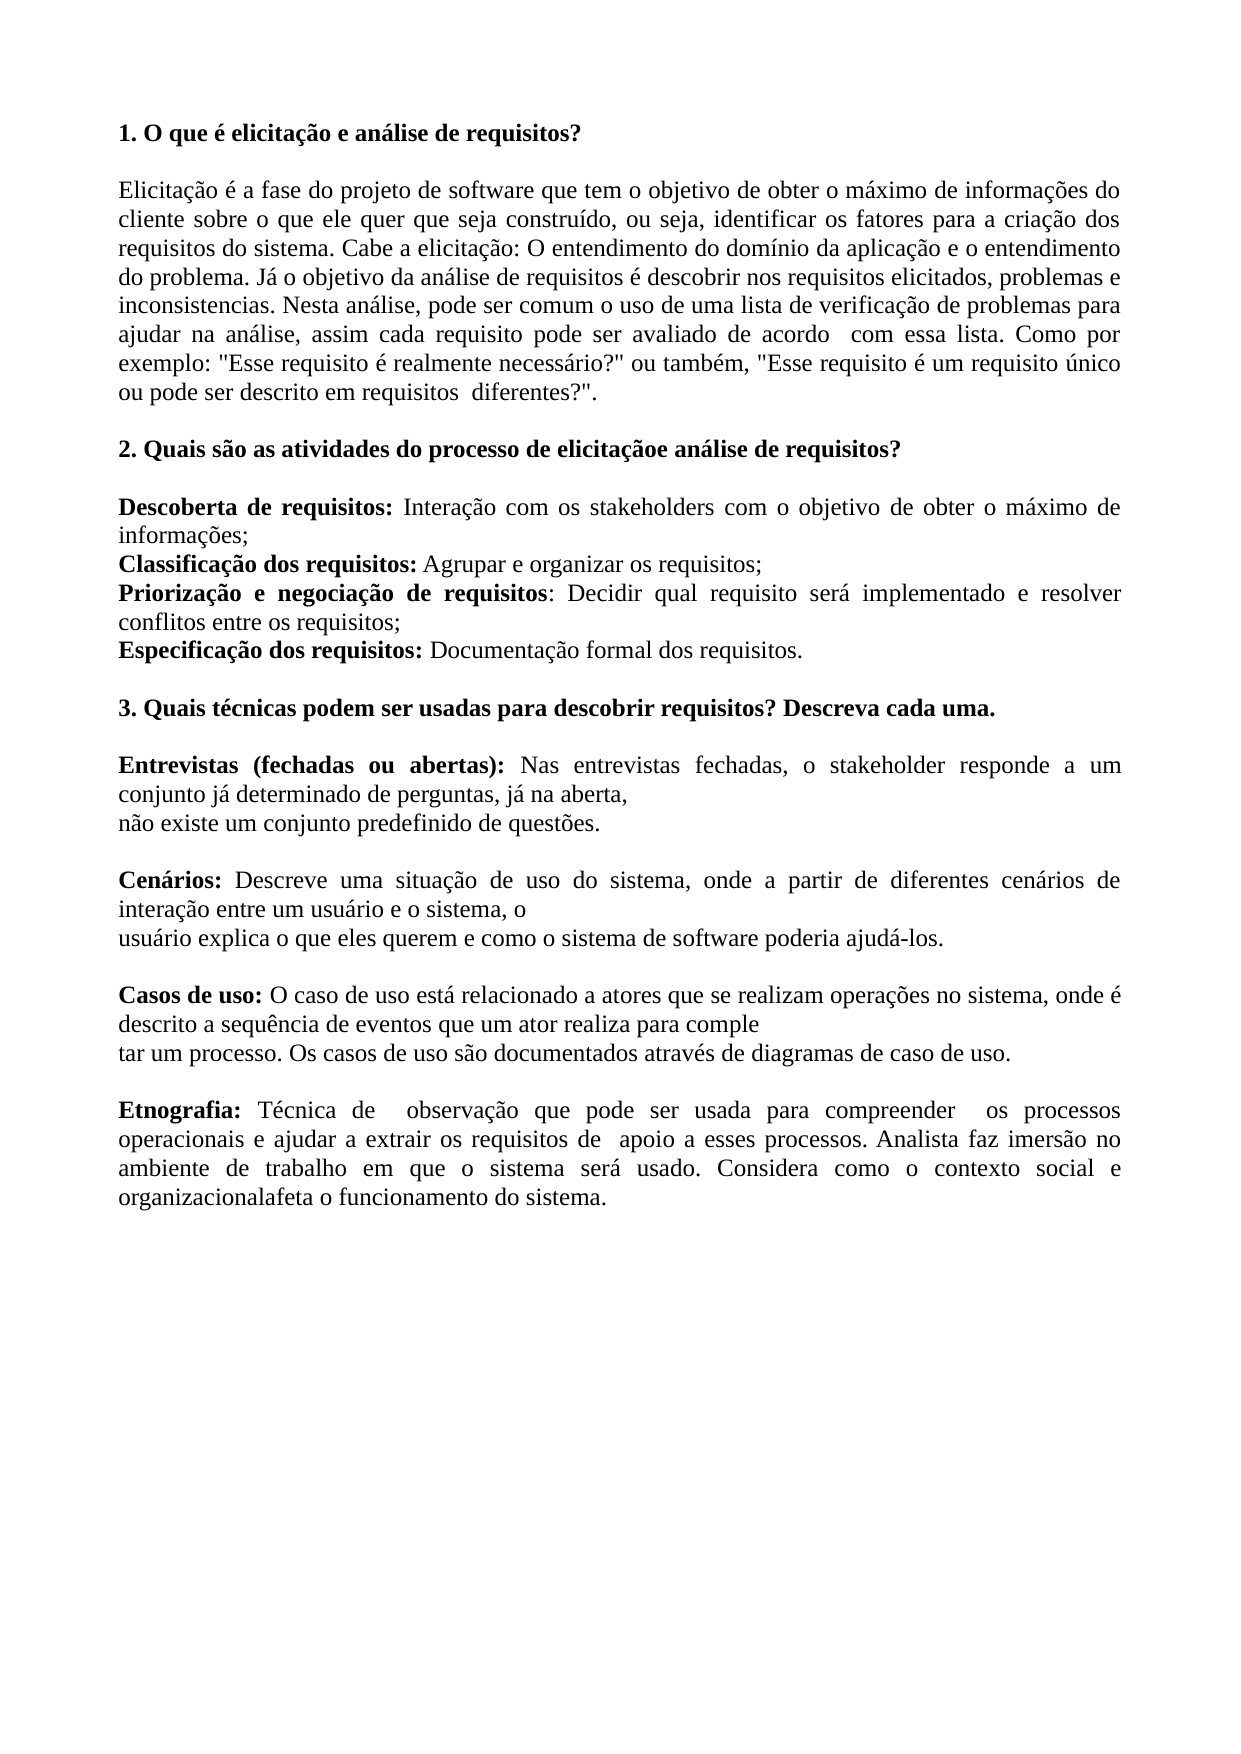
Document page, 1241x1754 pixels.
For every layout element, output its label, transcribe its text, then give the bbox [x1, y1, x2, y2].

text Cenários: Descreve uma situação de uso do sistema, onde a partir de diferentes cenários de interação entre um usuário e o sistema, o [118, 866, 1122, 923]
text 3. Quais técnicas podem ser usadas para descobrir requisitos? Descreva cada uma. [118, 693, 1122, 722]
text Classificação dos requisitos: Agrupar e organizar os requisitos; [118, 549, 1122, 578]
text Etnografia: Técnica de observação que pode ser usada para compreender os processos operacionais e ajudar a extrair os requisitos de apoio a esses processos. Analista faz imersão no ambiente de trabalho em que o sistema será usado. Considera como o contexto social e organizacionalafeta o funcionamento do sistema. [118, 1096, 1122, 1211]
text Priorização e negociação de requisitos: Decidir qual requisito será implementado e resolver conflitos entre os requisitos; [118, 578, 1122, 636]
text tar um processo. Os casos de uso são documentados através de diagramas de caso de uso. [118, 1038, 1122, 1067]
text 1. O que é elicitação e análise de requisitos? [118, 118, 1122, 147]
text Elicitação é a fase do projeto de software que tem o objetivo de obter o máximo de informações do cliente sobre o que ele quer que seja construído, ou seja, identificar os fatores para a criação dos requisitos do sistema. Cabe a elicitação: O entendimento do domínio da aplicação e o entendimento do problema. Já o objetivo da análise de requisitos é descobrir nos requisitos elicitados, problemas e inconsistencias. Nesta análise, pode ser comum o uso de uma lista de verificação de problemas para ajudar na análise, assim cada requisito pode ser avaliado de acordo com essa lista. Como por exemplo: "Esse requisito é realmente necessário?" ou também, "Esse requisito é um requisito único ou pode ser descrito em requisitos diferentes?". [118, 176, 1122, 406]
text não existe um conjunto predefinido de questões. [118, 808, 1122, 837]
text Descoberta de requisitos: Interação com os stakeholders com o objetivo de obter o máximo de informações; [118, 492, 1122, 549]
text usuário explica o que eles querem e como o sistema de software poderia ajudá-los. [118, 923, 1122, 952]
text 2. Quais são as atividades do processo de elicitaçãoe análise de requisitos? [118, 434, 1122, 463]
text Entrevistas (fechadas ou abertas): Nas entrevistas fechadas, o stakeholder responde a um conjunto já determinado de perguntas, já na aberta, [118, 751, 1122, 808]
text Casos de uso: O caso de uso está relacionado a atores que se realizam operações no sistema, onde é descrito a sequência de eventos que um ator realiza para comple [118, 981, 1122, 1038]
text Especificação dos requisitos: Documentação formal dos requisitos. [118, 636, 1122, 664]
